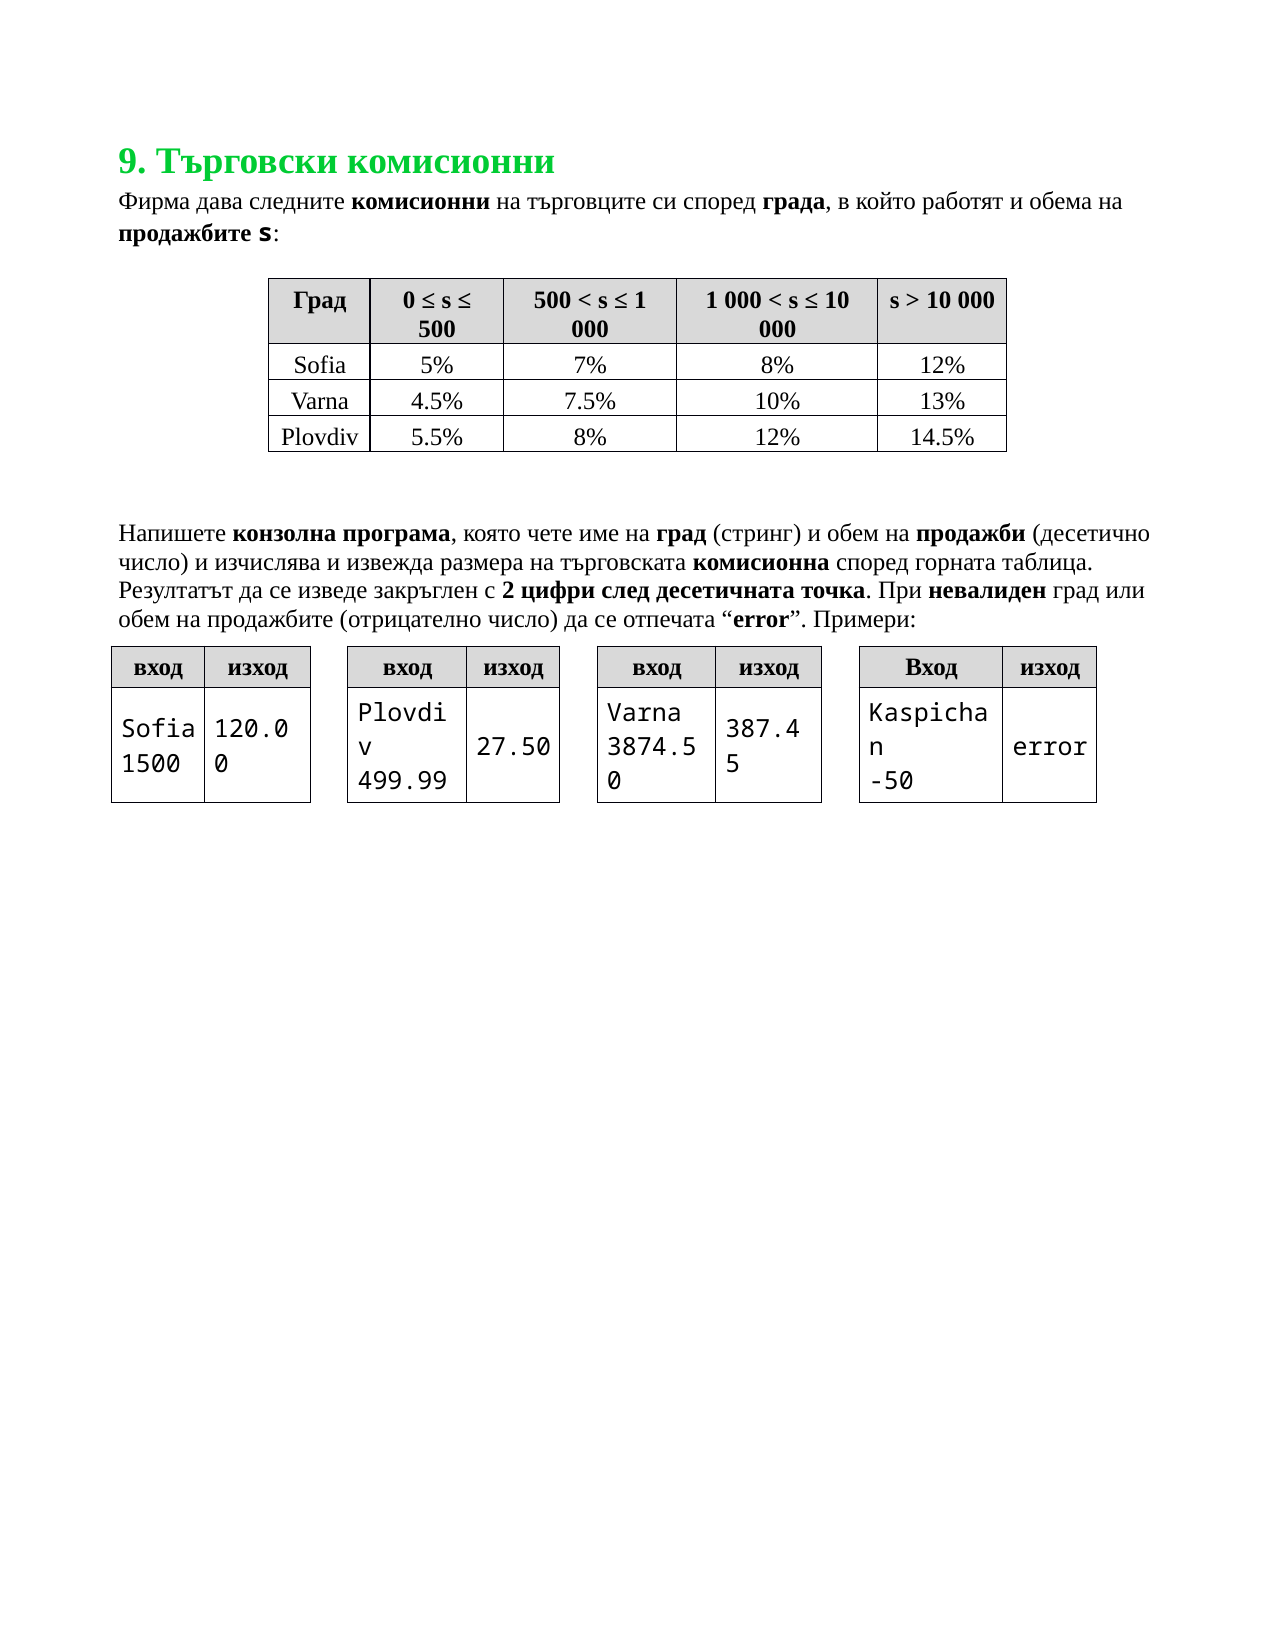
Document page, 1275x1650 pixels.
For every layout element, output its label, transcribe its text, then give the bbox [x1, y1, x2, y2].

table_header изход [467, 647, 559, 687]
table_cell 13% [878, 380, 1006, 415]
table_cell 8% [677, 344, 877, 379]
table_header вход [348, 647, 466, 687]
table_cell Plovdiv 499.99 [348, 688, 466, 802]
table_header изход [205, 647, 310, 687]
table_cell 12% [878, 344, 1006, 379]
table_cell error [1003, 688, 1096, 802]
table_header Вход [860, 647, 1002, 687]
table_cell 387.45 [716, 688, 821, 802]
table_header 500 < s ≤ 1 000 [504, 279, 676, 343]
table_cell 27.50 [467, 688, 559, 802]
table_cell 10% [677, 380, 877, 415]
table_header s > 10 000 [878, 279, 1006, 343]
table_header Град [269, 279, 369, 343]
table_header [560, 646, 597, 802]
table_cell 5% [371, 344, 503, 379]
table_cell Plovdiv [269, 416, 369, 451]
table_cell 8% [504, 416, 676, 451]
table_cell Kaspichan -50 [860, 688, 1002, 802]
table_cell 120.00 [205, 688, 310, 802]
table_header изход [716, 647, 821, 687]
text Напишете конзолна програма, която чете име на град (стринг) и обем на продажби (десетично число) и изчислява и извежда размера на търговската комисионна според горната таблица. Резултатът да се изведе закръглен с 2 цифри след десетичната точка. При невалиден град или обем на продажбите (отрицателно число) да се отпечата “error”. Примери: [118, 518, 1157, 633]
table_cell Varna [269, 380, 369, 415]
table_cell Sofia [269, 344, 369, 379]
table_header 1 000 < s ≤ 10 000 [677, 279, 877, 343]
table_cell 7% [504, 344, 676, 379]
table_cell 4.5% [371, 380, 503, 415]
table_header вход [112, 647, 204, 687]
table_cell 5.5% [371, 416, 503, 451]
table_cell Sofia 1500 [112, 688, 204, 802]
text Фирма дава следните комисионни на търговците си според града, в който работят и обема на продажбите s: [118, 186, 1157, 249]
table_cell 12% [677, 416, 877, 451]
table_header [822, 646, 859, 802]
table_header 0 ≤ s ≤ 500 [371, 279, 503, 343]
table_cell 7.5% [504, 380, 676, 415]
subtitle 9. Търговски комисионни [118, 139, 1157, 182]
table_header изход [1003, 647, 1096, 687]
table_cell Varna 3874.50 [598, 688, 715, 802]
table_header [311, 646, 347, 802]
table_header вход [598, 647, 715, 687]
table_cell 14.5% [878, 416, 1006, 451]
